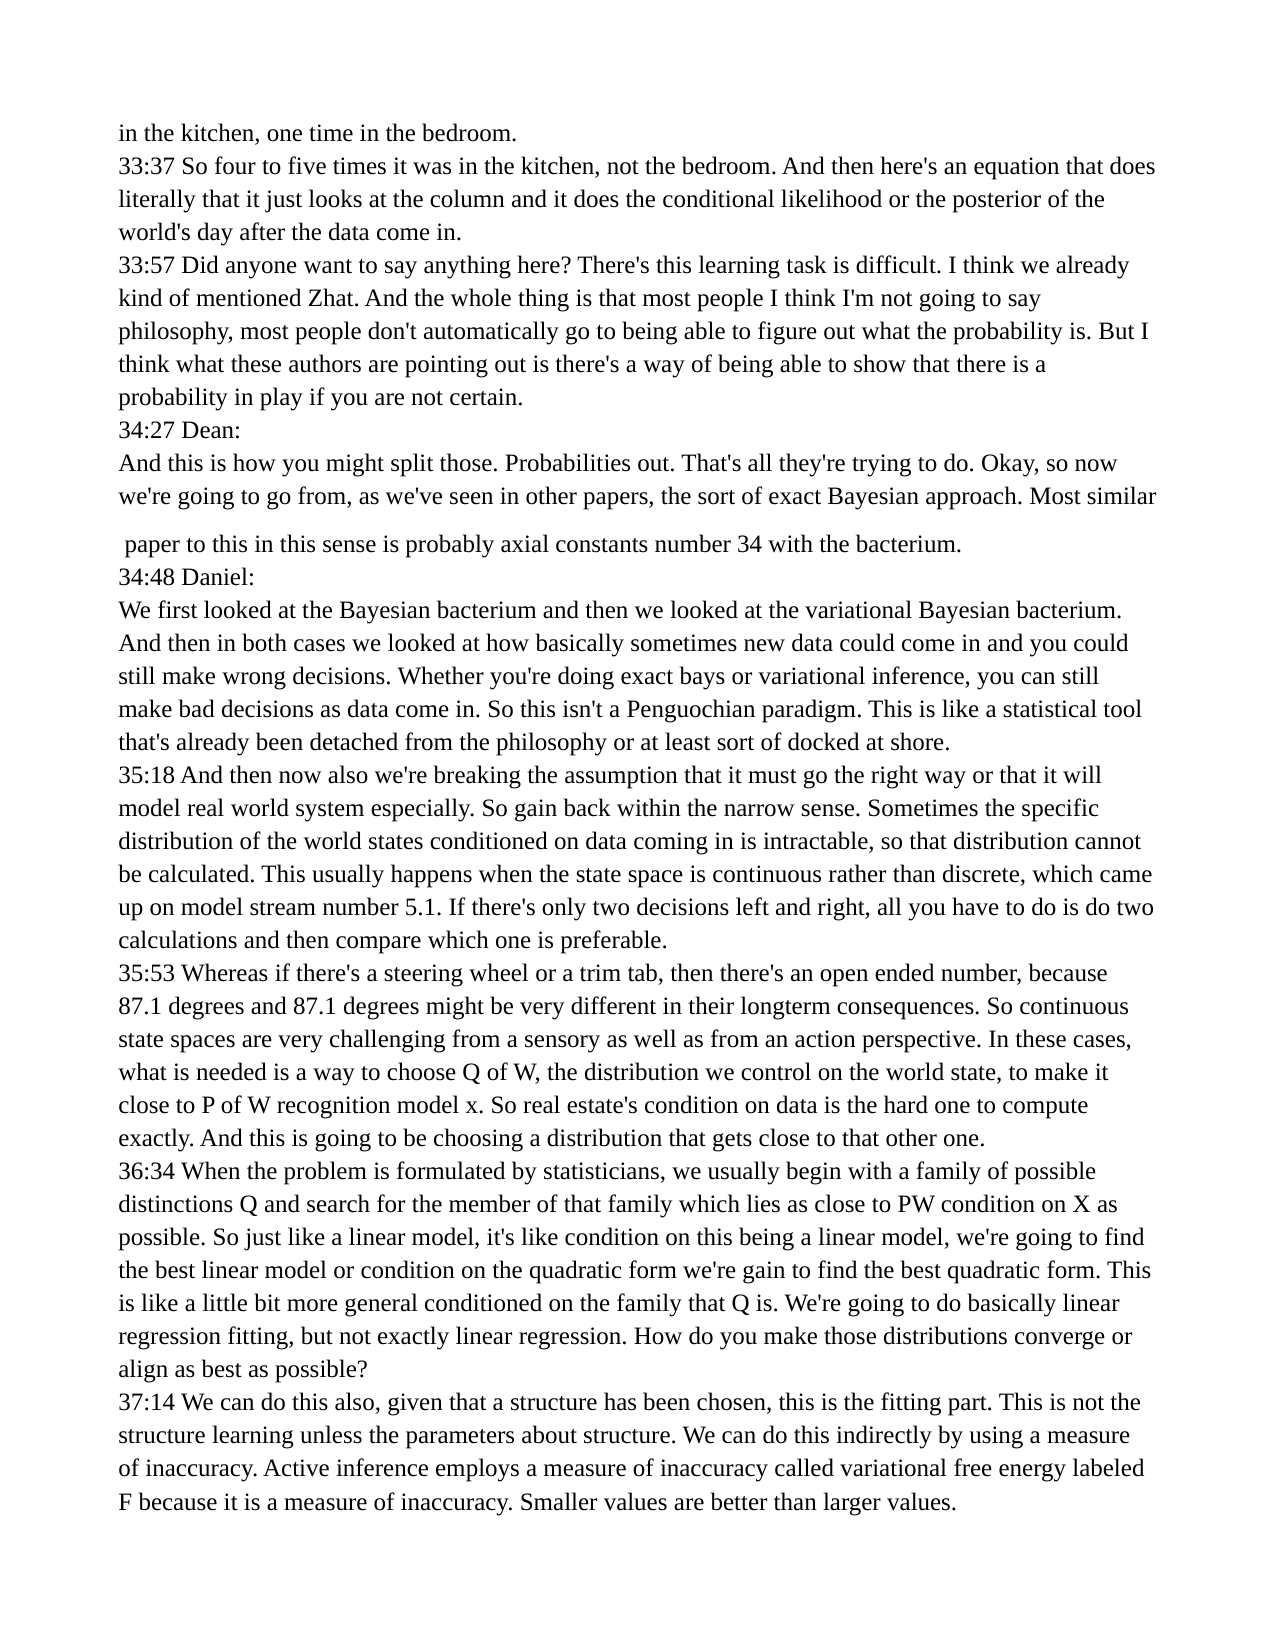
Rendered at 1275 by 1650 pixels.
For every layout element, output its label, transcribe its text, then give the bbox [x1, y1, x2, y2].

text paper to this in this sense is probably axial constants number 34 with the bacterium. 34:48 Daniel: We first looked at the Bayesian bacterium and then we looked at the variational Bayesian bacterium. And then in both cases we looked at how basically sometimes new data could come in and you could still make wrong decisions. Whether you're doing exact bays or variational inference, you can still make bad decisions as data come in. So this isn't a Penguochian paradigm. This is like a statistical tool that's already been detached from the philosophy or at least sort of docked at shore. 35:18 And then now also we're breaking the assumption that it must go the right way or that it will model real world system especially. So gain back within the narrow sense. Sometimes the specific distribution of the world states conditioned on data coming in is intractable, so that distribution cannot be calculated. This usually happens when the state space is continuous rather than discrete, which came up on model stream number 5.1. If there's only two decisions left and right, all you have to do is do two calculations and then compare which one is preferable. 35:53 Whereas if there's a steering wheel or a trim tab, then there's an open ended number, because 87.1 degrees and 87.1 degrees might be very different in their longterm consequences. So continuous state spaces are very challenging from a sensory as well as from an action perspective. In these cases, what is needed is a way to choose Q of W, the distribution we control on the world state, to make it close to P of W recognition model x. So real estate's condition on data is the hard one to compute exactly. And this is going to be choosing a distribution that gets close to that other one. 36:34 When the problem is formulated by statisticians, we usually begin with a family of possible distinctions Q and search for the member of that family which lies as close to PW condition on X as possible. So just like a linear model, it's like condition on this being a linear model, we're going to find the best linear model or condition on the quadratic form we're gain to find the best quadratic form. This is like a little bit more general conditioned on the family that Q is. We're going to do basically linear regression fitting, but not exactly linear regression. How do you make those distributions converge or align as best as possible? 37:14 We can do this also, given that a structure has been chosen, this is the fitting part. This is not the structure learning unless the parameters about structure. We can do this indirectly by using a measure of inaccuracy. Active inference employs a measure of inaccuracy called variational free energy labeled F because it is a measure of inaccuracy. Smaller values are better than larger values. [118, 529, 1157, 1515]
text in the kitchen, one time in the bedroom. 33:37 So four to five times it was in the kitchen, not the bedroom. And then here's an equation that does literally that it just looks at the column and it does the conditional likelihood or the posterior of the world's day after the data come in. 33:57 Did anyone want to say anything here? There's this learning task is difficult. I think we already kind of mentioned Zhat. And the whole thing is that most people I think I'm not going to say philosophy, most people don't automatically go to being able to figure out what the probability is. But I think what these authors are pointing out is there's a way of being able to show that there is a probability in play if you are not certain. 34:27 Dean: And this is how you might split those. Probabilities out. That's all they're trying to do. Okay, so now we're going to go from, as we've seen in other papers, the sort of exact Bayesian approach. Most similar [118, 118, 1157, 510]
